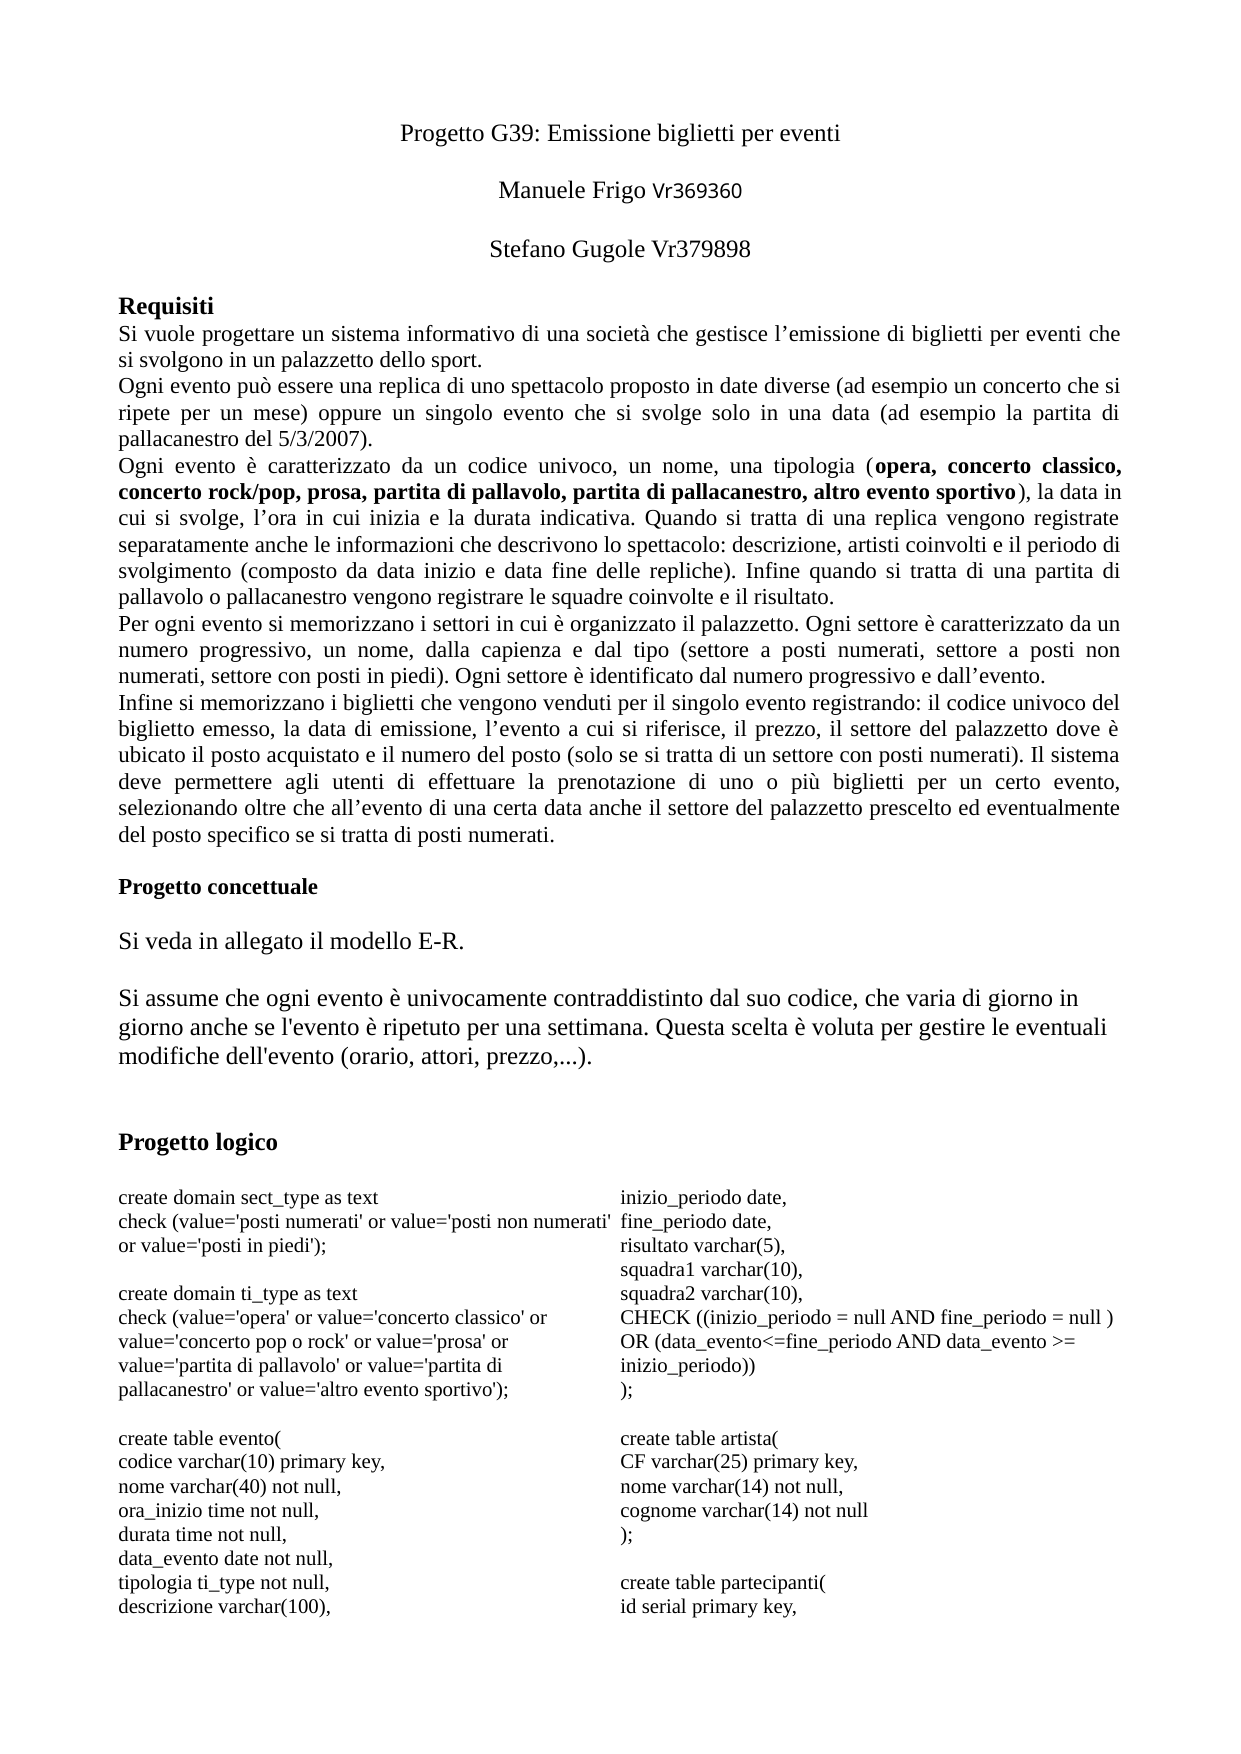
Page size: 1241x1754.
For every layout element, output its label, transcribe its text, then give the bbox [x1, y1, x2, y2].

text cognome varchar(14) not null [620, 1498, 1122, 1522]
text Progetto logico [118, 1127, 1122, 1156]
text create table artista( [620, 1425, 1122, 1449]
text Si vuole progettare un sistema informativo di una società che gestisce l’emissione di biglietti per eventi che si svolgono in un palazzetto dello sport. [118, 320, 1122, 373]
text tipologia ti_type not null, [118, 1570, 620, 1594]
text Stefano Gugole Vr379898 [118, 234, 1122, 262]
text CHECK ((inizio_periodo = null AND fine_periodo = null ) OR (data_evento<=fine_periodo AND data_evento >= inizio_periodo)) [620, 1305, 1122, 1377]
text durata time not null, [118, 1522, 620, 1546]
text Infine si memorizzano i biglietti che vengono venduti per il singolo evento registrando: il codice univoco del biglietto emesso, la data di emissione, l’evento a cui si riferisce, il prezzo, il settore del palazzetto dove è ubicato il posto acquistato e il numero del posto (solo se si tratta di un settore con posti numerati). Il sistema deve permettere agli utenti di effettuare la prenotazione di uno o più biglietti per un certo evento, selezionando oltre che all’evento di una certa data anche il settore del palazzetto prescelto ed eventualmente del posto specifico se si tratta di posti numerati. [118, 689, 1122, 847]
text create domain ti_type as text [118, 1281, 620, 1305]
text Progetto concettuale [118, 873, 1122, 900]
text check (value='posti numerati' or value='posti non numerati' or value='posti in piedi'); [118, 1209, 620, 1257]
text ); [620, 1377, 1122, 1401]
text create table partecipanti( [620, 1570, 1122, 1594]
text nome varchar(40) not null, [118, 1473, 620, 1498]
text data_evento date not null, [118, 1546, 620, 1570]
text check (value='opera' or value='concerto classico' or value='concerto pop o rock' or value='prosa' or value='partita di pallavolo' or value='partita di pallacanestro' or value='altro evento sportivo'); [118, 1305, 620, 1401]
text risultato varchar(5), [620, 1233, 1122, 1257]
text Ogni evento è caratterizzato da un codice univoco, un nome, una tipologia (opera, concerto classico, concerto rock/pop, prosa, partita di pallavolo, partita di pallacanestro, altro evento sportivo), la data in cui si svolge, l’ora in cui inizia e la durata indicativa. Quando si tratta di una replica vengono registrate separatamente anche le informazioni che descrivono lo spettacolo: descrizione, artisti coinvolti e il periodo di svolgimento (composto da data inizio e data fine delle repliche). Infine quando si tratta di una partita di pallavolo o pallacanestro vengono registrare le squadre coinvolte e il risultato. [118, 452, 1122, 610]
text Progetto G39: Emissione biglietti per eventi [118, 118, 1122, 147]
text Requisiti [118, 291, 1122, 320]
text id serial primary key, [620, 1594, 1122, 1618]
text Ogni evento può essere una replica di uno spettacolo proposto in date diverse (ad esempio un concerto che si ripete per un mese) oppure un singolo evento che si svolge solo in una data (ad esempio la partita di pallacanestro del 5/3/2007). [118, 373, 1122, 452]
text ora_inizio time not null, [118, 1498, 620, 1522]
text CF varchar(25) primary key, [620, 1449, 1122, 1473]
text ); [620, 1522, 1122, 1546]
text squadra1 varchar(10), [620, 1257, 1122, 1281]
text descrizione varchar(100), [118, 1594, 620, 1618]
text Per ogni evento si memorizzano i settori in cui è organizzato il palazzetto. Ogni settore è caratterizzato da un numero progressivo, un nome, dalla capienza e dal tipo (settore a posti numerati, settore a posti non numerati, settore con posti in piedi). Ogni settore è identificato dal numero progressivo e dall’evento. [118, 610, 1122, 689]
text Manuele Frigo Vr369360 [118, 176, 1122, 205]
text Si veda in allegato il modello E-R. [118, 926, 1122, 955]
text create table evento( [118, 1425, 620, 1449]
text create domain sect_type as text [118, 1185, 620, 1209]
text fine_periodo date, [620, 1209, 1122, 1233]
text nome varchar(14) not null, [620, 1473, 1122, 1498]
text codice varchar(10) primary key, [118, 1449, 620, 1473]
text Si assume che ogni evento è univocamente contraddistinto dal suo codice, che varia di giorno in giorno anche se l'evento è ripetuto per una settimana. Questa scelta è voluta per gestire le eventuali modifiche dell'evento (orario, attori, prezzo,...). [118, 983, 1122, 1070]
text squadra2 varchar(10), [620, 1281, 1122, 1305]
text inizio_periodo date, [620, 1185, 1122, 1209]
